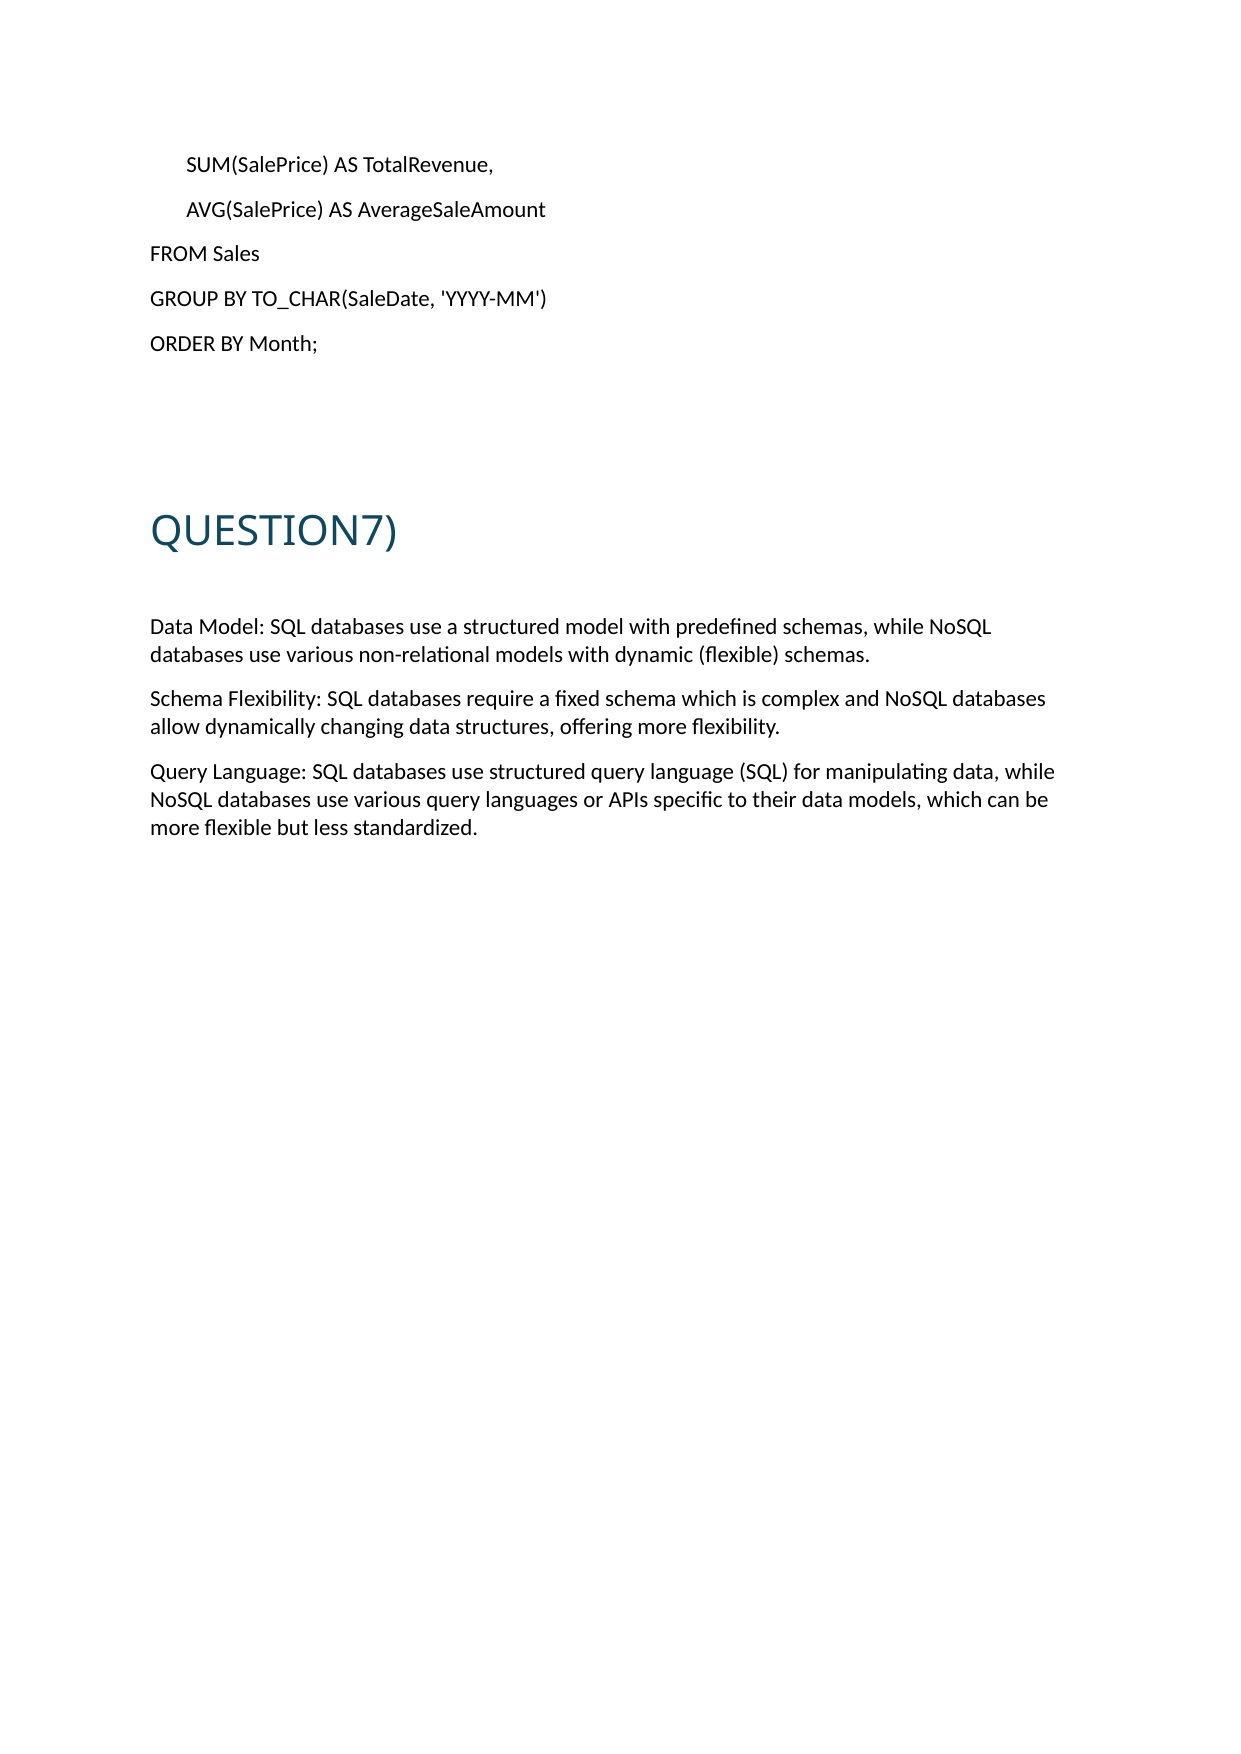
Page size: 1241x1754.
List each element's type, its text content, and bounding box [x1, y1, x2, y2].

text Query Language: SQL databases use structured query language (SQL) for manipulating data, while NoSQL databases use various query languages or APIs specific to their data models, which can be more flexible but less standardized. [150, 757, 1090, 841]
subtitle QUESTION7) [150, 500, 1090, 557]
text Schema Flexibility: SQL databases require a fixed schema which is complex and NoSQL databases allow dynamically changing data structures, offering more flexibility. [150, 684, 1090, 741]
text GROUP BY TO_CHAR(SaleDate, 'YYYY-MM') [150, 284, 1090, 312]
text AVG(SalePrice) AS AverageSaleAmount [150, 195, 1090, 223]
text FROM Sales [150, 239, 1090, 267]
text SUM(SalePrice) AS TotalRevenue, [150, 150, 1090, 178]
text Data Model: SQL databases use a structured model with predefined schemas, while NoSQL databases use various non-relational models with dynamic (flexible) schemas. [150, 612, 1090, 668]
text ORDER BY Month; [150, 329, 1090, 357]
